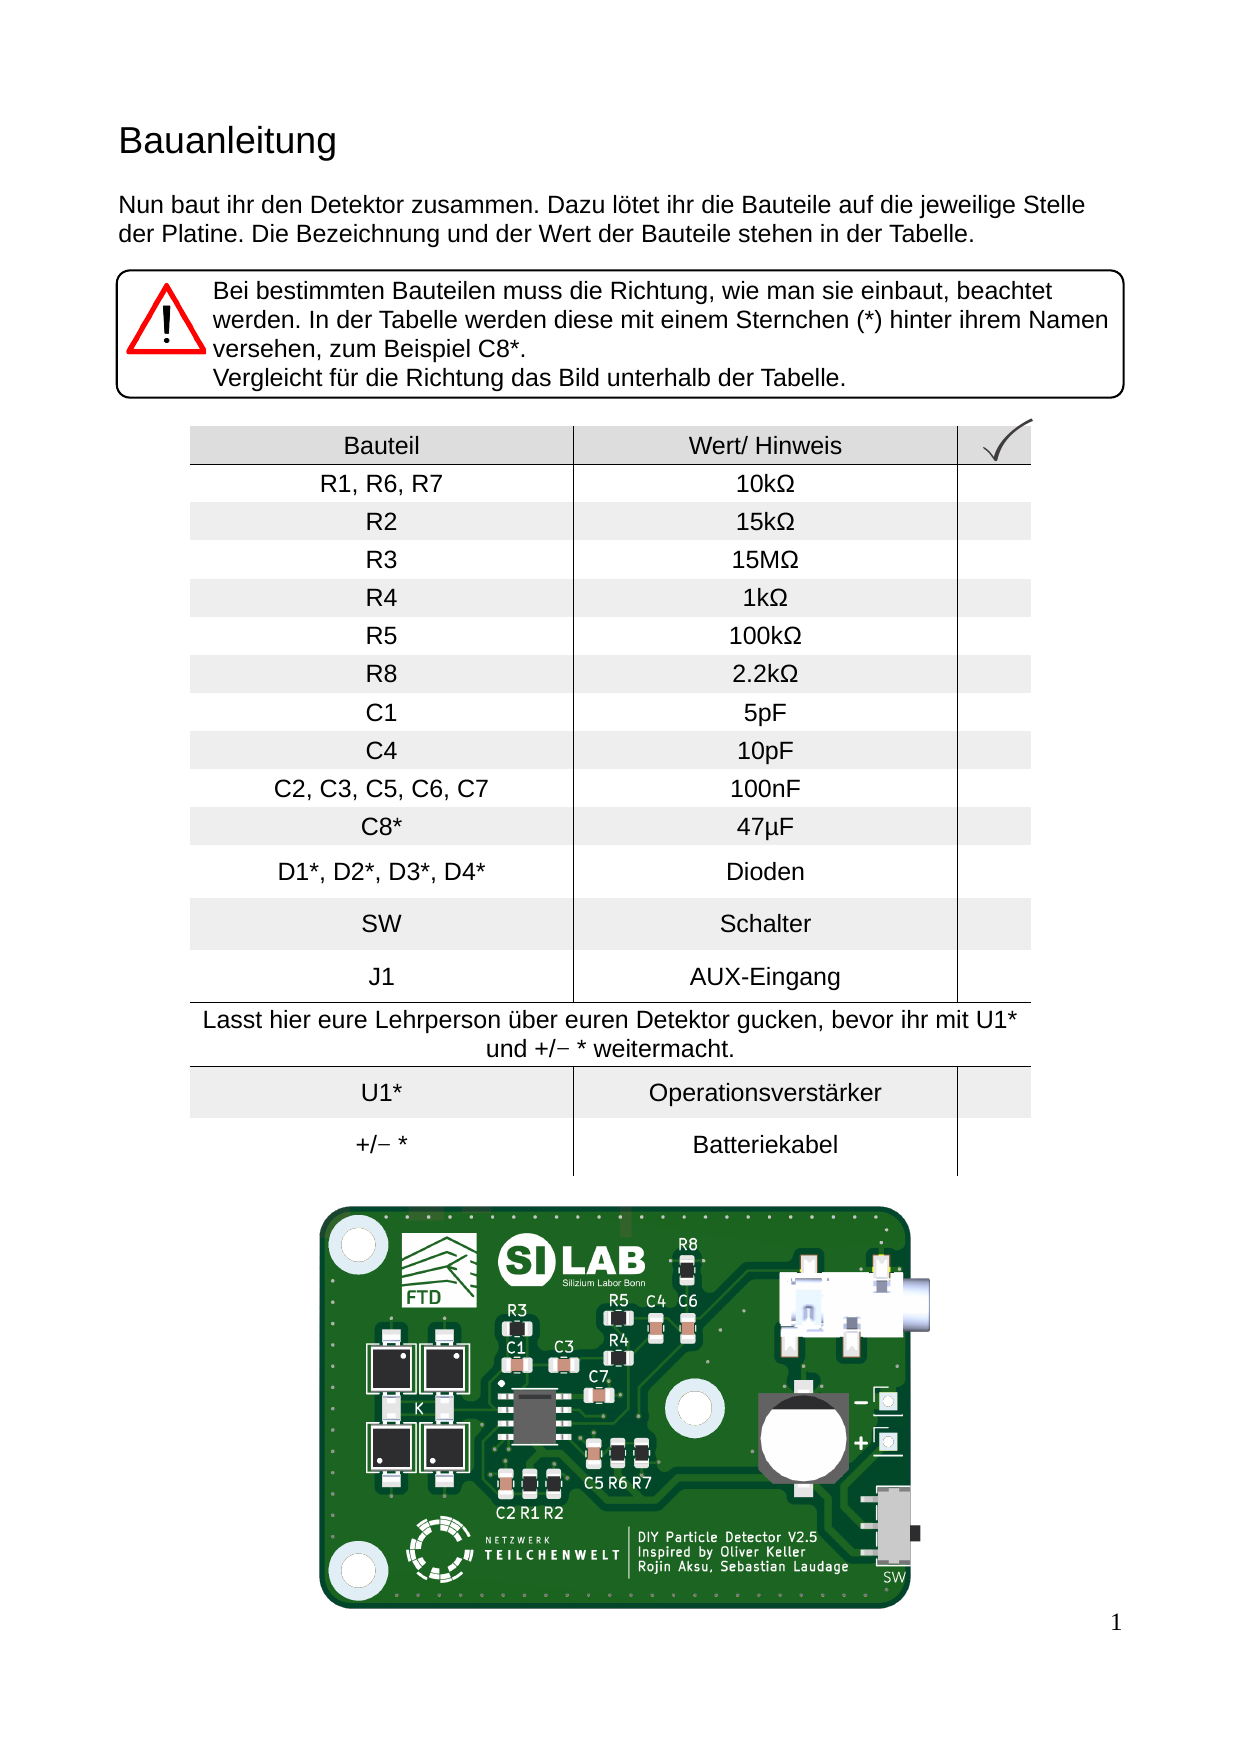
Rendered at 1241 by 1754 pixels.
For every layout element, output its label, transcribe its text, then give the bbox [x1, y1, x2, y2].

table_cell [958, 540, 1031, 578]
table_cell [958, 617, 1031, 655]
table_cell R3 [190, 540, 573, 578]
table_cell C8* [190, 807, 573, 845]
table_cell AUX-Eingang [574, 950, 957, 1002]
table_cell SW [190, 898, 573, 950]
text [213, 247, 1122, 274]
table_cell U1* [190, 1067, 573, 1118]
table_cell Batteriekabel [574, 1118, 957, 1176]
table_cell Lasst hier eure Lehrperson über euren Detektor gucken, bevor ihr mit U1* und +/− * weitermacht. [190, 1003, 1031, 1066]
picture [961, 412, 1046, 474]
table_cell [958, 769, 1031, 807]
table_cell 5pF [574, 693, 957, 731]
table_header Wert/ Hinweis [574, 426, 957, 464]
table_cell [958, 693, 1031, 731]
text Bauanleitung [118, 118, 1122, 161]
table_cell [958, 1118, 1031, 1176]
table_cell 47µF [574, 807, 957, 845]
table_cell 15kΩ [574, 502, 957, 540]
table_cell [958, 731, 1031, 769]
table_cell +/− * [190, 1118, 573, 1176]
table_cell Schalter [574, 898, 957, 950]
table_cell [958, 950, 1031, 1002]
table_cell 100nF [574, 769, 957, 807]
table_cell [958, 502, 1031, 540]
picture [303, 1191, 937, 1622]
table_cell C1 [190, 693, 573, 731]
table_cell C2, C3, C5, C6, C7 [190, 769, 573, 807]
table_cell D1*, D2*, D3*, D4* [190, 845, 573, 898]
table_cell 10pF [574, 731, 957, 769]
table_cell 10kΩ [574, 465, 957, 502]
table_cell R5 [190, 617, 573, 655]
table_cell [958, 845, 1031, 898]
table_cell R4 [190, 579, 573, 617]
text Nun baut ihr den Detektor zusammen. Dazu lötet ihr die Bauteile auf die jeweilige Stelle der Platine. Die Bezeichnung und der Wert der Bauteile stehen in der Tabelle. [118, 190, 1122, 247]
table_cell [958, 655, 1031, 693]
table_cell [958, 579, 1031, 617]
table_cell [958, 807, 1031, 845]
table_cell Operationsverstärker [574, 1067, 957, 1118]
table_cell J1 [190, 950, 573, 1002]
table_header Bauteil [190, 426, 573, 464]
table_cell 1kΩ [574, 579, 957, 617]
table_cell 2.2kΩ [574, 655, 957, 693]
text Bei bestimmten Bauteilen muss die Richtung, wie man sie einbaut, beachtet werden. In der Tabelle werden diese mit einem Sternchen (*) hinter ihrem Namen versehen, zum Beispiel C8*. [213, 272, 1122, 362]
table_cell [958, 1067, 1031, 1118]
table_cell 100kΩ [574, 617, 957, 655]
table_cell R2 [190, 502, 573, 540]
table_cell C4 [190, 731, 573, 769]
table_cell 15MΩ [574, 540, 957, 578]
text Vergleicht für die Richtung das Bild unterhalb der Tabelle. [213, 362, 1122, 391]
table_cell R1, R6, R7 [190, 465, 573, 502]
table_cell [958, 465, 1031, 502]
picture [126, 279, 207, 363]
table_cell Dioden [574, 845, 957, 898]
table_cell [958, 898, 1031, 950]
table_cell R8 [190, 655, 573, 693]
